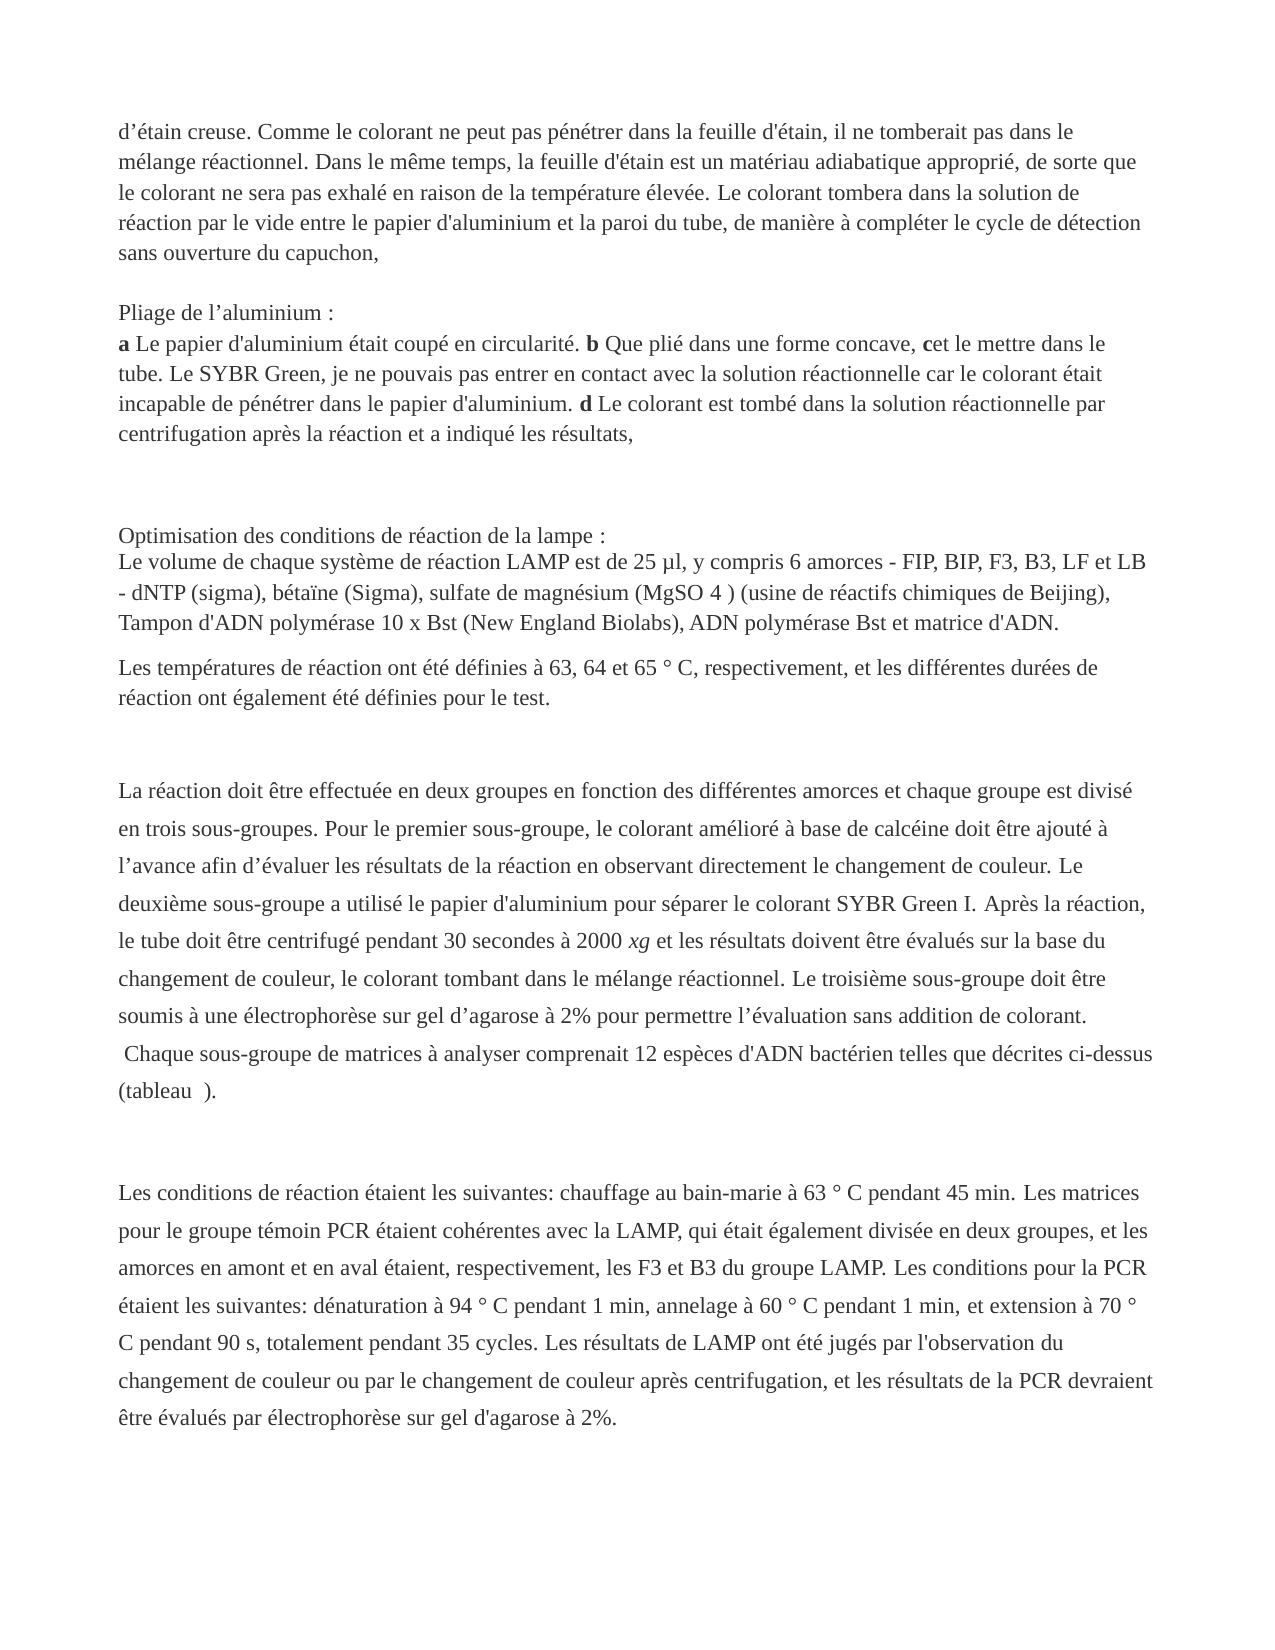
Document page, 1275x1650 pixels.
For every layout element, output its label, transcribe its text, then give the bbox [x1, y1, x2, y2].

text Chaque sous-groupe de matrices à analyser comprenait 12 espèces d'ADN bactérien telles que décrites ci-dessus (tableau ). [118, 1028, 1157, 1103]
text d’étain creuse. Comme le colorant ne peut pas pénétrer dans la feuille d'étain, il ne tomberait pas dans le mélange réactionnel. Dans le même temps, la feuille d'étain est un matériau adiabatique approprié, de sorte que le colorant ne sera pas exhalé en raison de la température élevée. Le colorant tombera dans la solution de réaction par le vide entre le papier d'aluminium et la paroi du tube, de manière à compléter le cycle de détection sans ouverture du capuchon, [118, 118, 1157, 265]
text Le volume de chaque système de réaction LAMP est de 25 µl, y compris 6 amorces - FIP, BIP, F3, B3, LF et LB - dNTP (sigma), bétaïne (Sigma), sulfate de magnésium (MgSO 4 ) (usine de réactifs chimiques de Beijing), Tampon d'ADN polymérase 10 x Bst (New England Biolabs), ADN polymérase Bst et matrice d'ADN. [118, 548, 1157, 635]
text La réaction doit être effectuée en deux groupes en fonction des différentes amorces et chaque groupe est divisé en trois sous-groupes. Pour le premier sous-groupe, le colorant amélioré à base de calcéine doit être ajouté à l’avance afin d’évaluer les résultats de la réaction en observant directement le changement de couleur. Le deuxième sous-groupe a utilisé le papier d'aluminium pour séparer le colorant SYBR Green I. Après la réaction, le tube doit être centrifugé pendant 30 secondes à 2000 xg et les résultats doivent être évalués sur la base du changement de couleur, le colorant tombant dans le mélange réactionnel. Le troisième sous-groupe doit être soumis à une électrophorèse sur gel d’agarose à 2% pour permettre l’évaluation sans addition de colorant. [118, 766, 1157, 1028]
text Pliage de l’aluminium : [118, 299, 1157, 326]
text Les températures de réaction ont été définies à 63, 64 et 65 ° C, respectivement, et les différentes durées de réaction ont également été définies pour le test. [118, 653, 1157, 710]
subtitle Optimisation des conditions de réaction de la lampe : [118, 511, 1157, 548]
text a Le papier d'aluminium était coupé en circularité. b Que plié dans une forme concave, cet le mettre dans le tube. Le SYBR Green, je ne pouvais pas entrer en contact avec la solution réactionnelle car le colorant était incapable de pénétrer dans le papier d'aluminium. d Le colorant est tombé dans la solution réactionnelle par centrifugation après la réaction et a indiqué les résultats, [118, 329, 1157, 447]
text Les conditions de réaction étaient les suivantes: chauffage au bain-marie à 63 ° C pendant 45 min. Les matrices pour le groupe témoin PCR étaient cohérentes avec la LAMP, qui était également divisée en deux groupes, et les amorces en amont et en aval étaient, respectivement, les F3 et B3 du groupe LAMP. Les conditions pour la PCR étaient les suivantes: dénaturation à 94 ° C pendant 1 min, annelage à 60 ° C pendant 1 min, et extension à 70 ° C pendant 90 s, totalement pendant 35 cycles. Les résultats de LAMP ont été jugés par l'observation du changement de couleur ou par le changement de couleur après centrifugation, et les résultats de la PCR devraient être évalués par électrophorèse sur gel d'agarose à 2%. [118, 1168, 1157, 1431]
